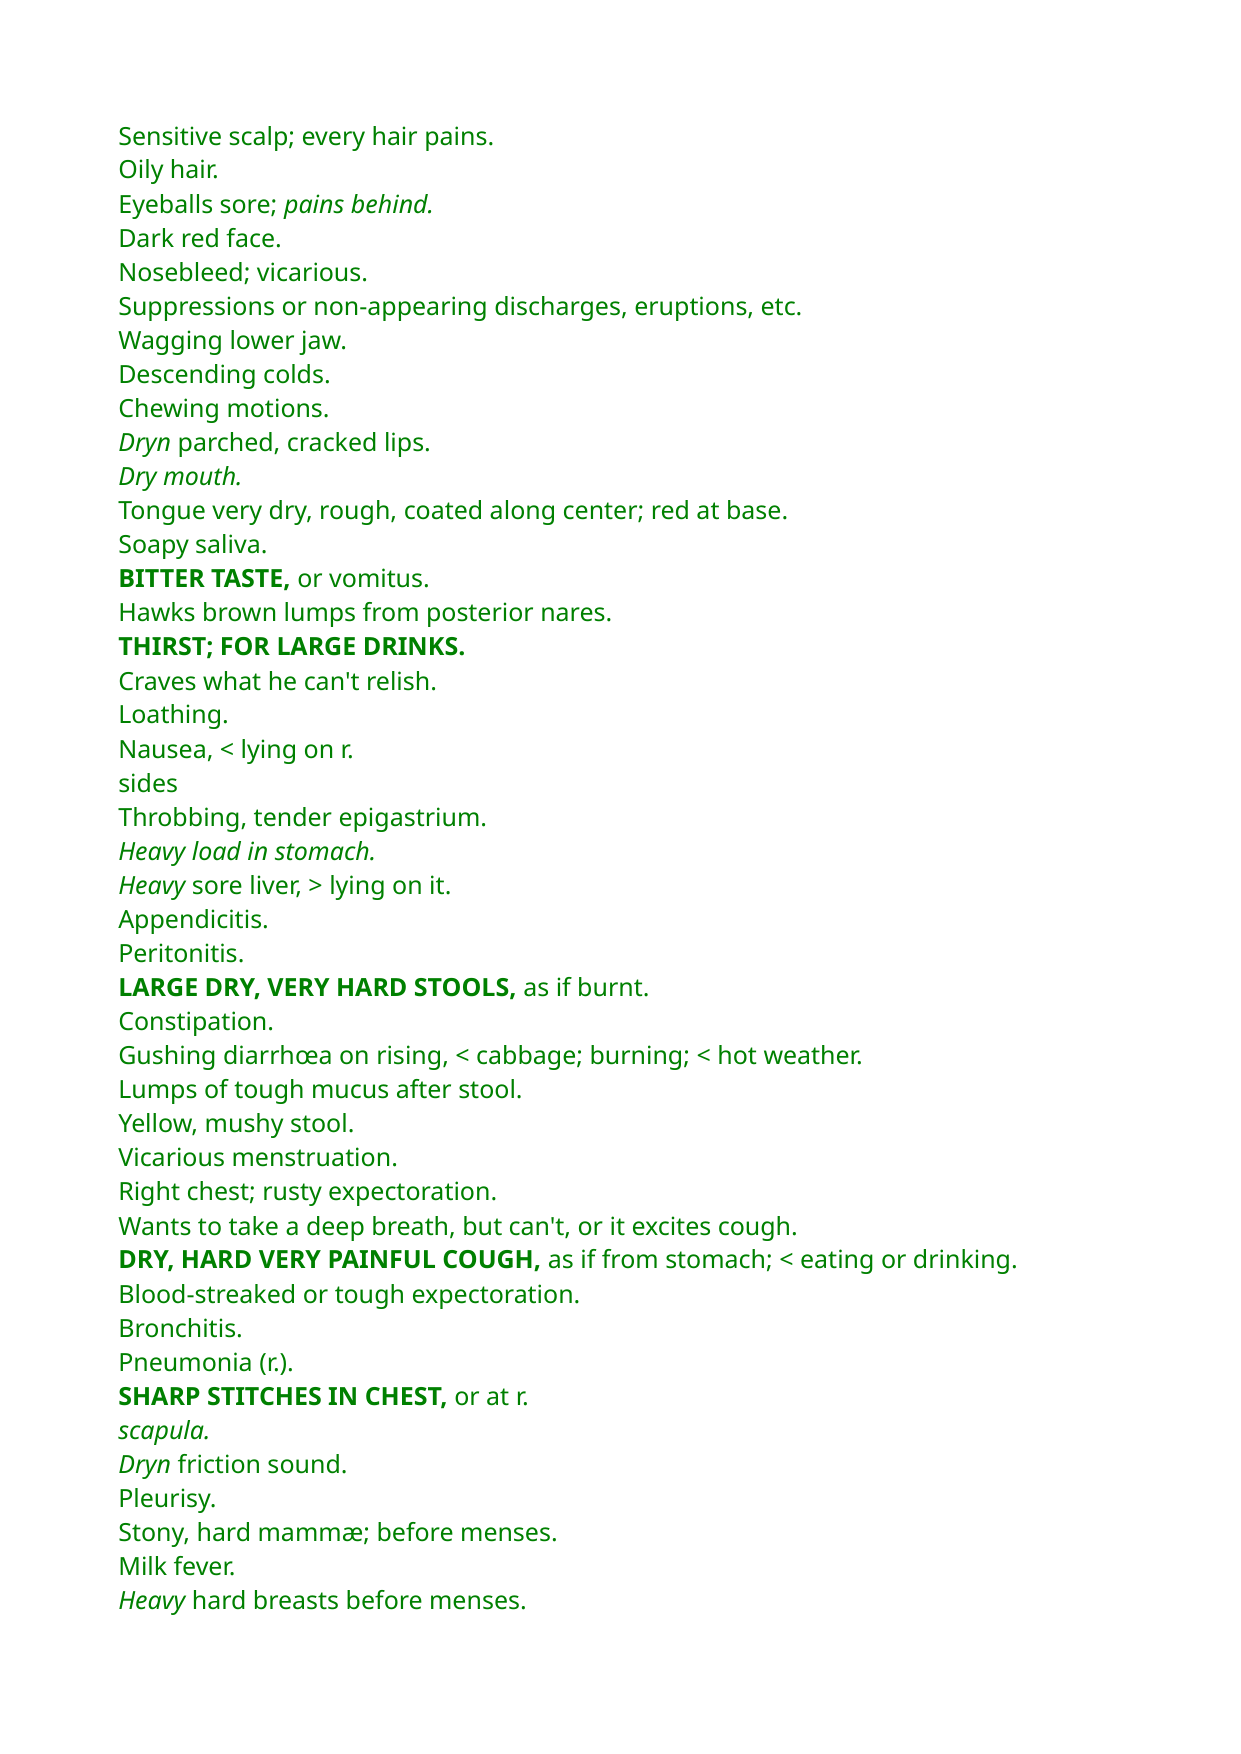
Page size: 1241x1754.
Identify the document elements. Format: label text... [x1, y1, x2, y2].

text Pneumonia (r.). [118, 1344, 1122, 1378]
text Right chest; rusty expectoration. [118, 1174, 1122, 1208]
text Soapy saliva. [118, 527, 1122, 561]
text Milk fever. [118, 1549, 1122, 1583]
text Peritonitis. [118, 936, 1122, 970]
text Chewing motions. [118, 391, 1122, 425]
text Vicarious menstruation. [118, 1140, 1122, 1174]
text Craves what he can't relish. [118, 663, 1122, 697]
text SHARP STITCHES IN CHEST, or at r. [118, 1378, 1122, 1412]
text Bronchitis. [118, 1310, 1122, 1344]
text scapula. [118, 1412, 1122, 1447]
text Dryn parched, cracked lips. [118, 425, 1122, 459]
text Descending colds. [118, 357, 1122, 391]
text Gushing diarrhœa on rising, < cabbage; burning; < hot weather. [118, 1038, 1122, 1072]
text Dryn friction sound. [118, 1447, 1122, 1481]
text Dry mouth. [118, 459, 1122, 493]
text Wagging lower jaw. [118, 322, 1122, 357]
text Lumps of tough mucus after stool. [118, 1072, 1122, 1106]
text Nosebleed; vicarious. [118, 254, 1122, 288]
text Heavy load in stomach. [118, 833, 1122, 867]
text Pleurisy. [118, 1481, 1122, 1515]
text Nausea, < lying on r. [118, 731, 1122, 765]
text sides [118, 765, 1122, 799]
text Eyeballs sore; pains behind. [118, 186, 1122, 220]
text THIRST; FOR LARGE DRINKS. [118, 629, 1122, 663]
text Blood-streaked or tough expectoration. [118, 1276, 1122, 1310]
text Wants to take a deep breath, but can't, or it excites cough. [118, 1208, 1122, 1242]
text Dark red face. [118, 220, 1122, 254]
text Sensitive scalp; every hair pains. [118, 118, 1122, 152]
text LARGE DRY, VERY HARD STOOLS, as if burnt. [118, 970, 1122, 1004]
text Oily hair. [118, 152, 1122, 186]
text BITTER TASTE, or vomitus. [118, 561, 1122, 595]
text Throbbing, tender epigastrium. [118, 799, 1122, 833]
text Stony, hard mammæ; before menses. [118, 1515, 1122, 1549]
text Heavy sore liver, > lying on it. [118, 867, 1122, 902]
text Heavy hard breasts before menses. [118, 1583, 1122, 1617]
text Tongue very dry, rough, coated along center; red at base. [118, 493, 1122, 527]
text Appendicitis. [118, 902, 1122, 936]
text Loathing. [118, 697, 1122, 731]
text Constipation. [118, 1004, 1122, 1038]
text Yellow, mushy stool. [118, 1106, 1122, 1140]
text Suppressions or non-appearing discharges, eruptions, etc. [118, 288, 1122, 322]
text DRY, HARD VERY PAINFUL COUGH, as if from stomach; < eating or drinking. [118, 1242, 1122, 1276]
text Hawks brown lumps from posterior nares. [118, 595, 1122, 629]
